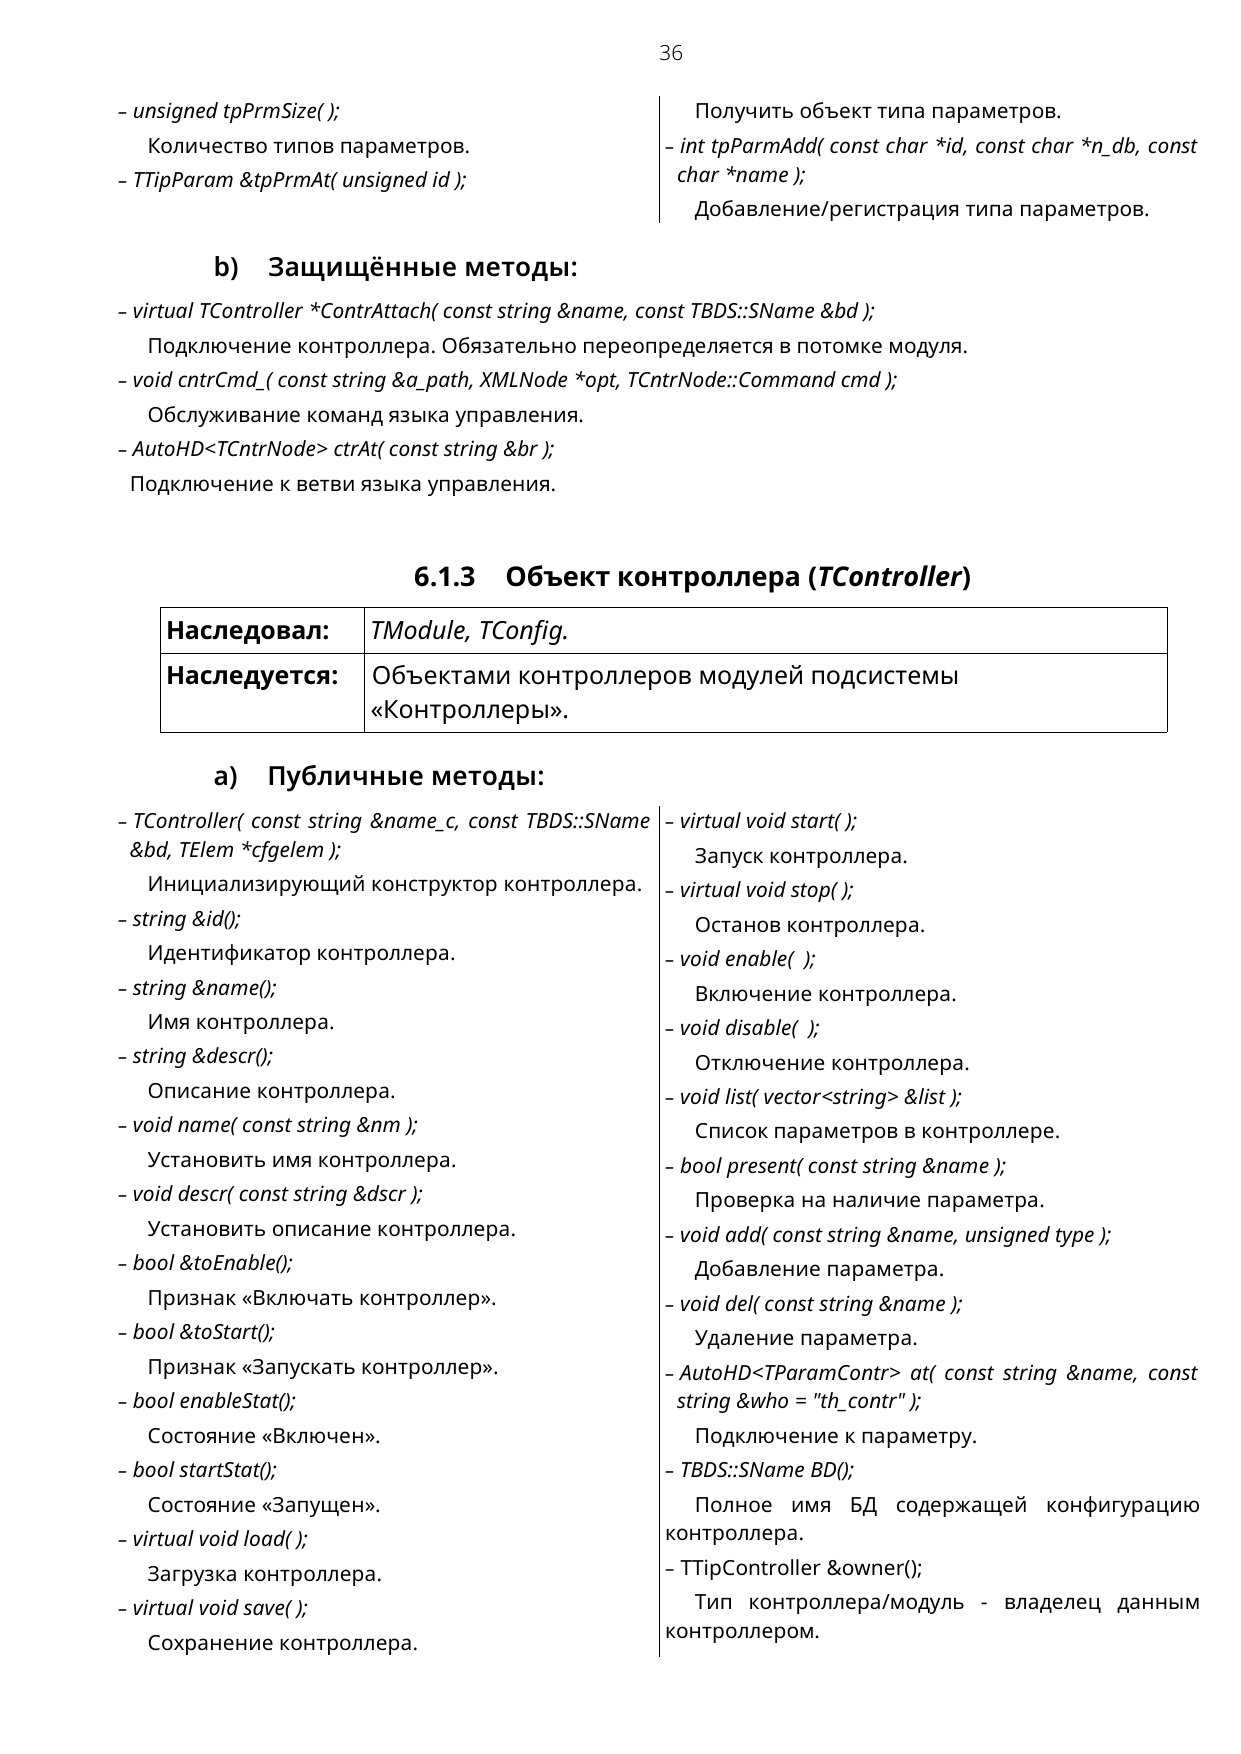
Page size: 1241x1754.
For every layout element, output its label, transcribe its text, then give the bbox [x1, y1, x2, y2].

text Инициализирующий конструктор контроллера. [118, 869, 653, 898]
list virtual void start( ); [665, 806, 1201, 834]
text Состояние «Запущен». [118, 1490, 653, 1518]
text Тип контроллера/модуль - владелец данным контроллером. [665, 1587, 1201, 1644]
table_header TModule, TConfig. [365, 608, 1167, 653]
list TBDS::SName BD(); [665, 1455, 1201, 1484]
text Сохранение контроллера. [118, 1628, 653, 1656]
list string &descr(); [118, 1041, 653, 1070]
list bool &toEnable(); [118, 1248, 653, 1277]
list void enable( ); [665, 944, 1201, 972]
list TTipParam &tpPrmAt( unsigned id ); [118, 165, 653, 194]
list void disable( ); [665, 1013, 1201, 1041]
text Признак «Запускать контроллер». [118, 1352, 653, 1380]
list void cntrCmd_( const string &a_path, XMLNode *opt, TCntrNode::Command cmd ); [118, 365, 1201, 394]
list void add( const string &name, unsigned type ); [665, 1220, 1201, 1248]
text Обслуживание команд языка управления. [118, 400, 1201, 428]
list Подключение к ветви языка управления. [118, 469, 1201, 497]
list virtual TController *ContrAttach( const string &name, const TBDS::SName &bd ); [118, 296, 1201, 325]
list void name( const string &nm ); [118, 1110, 653, 1139]
list bool present( const string &name ); [665, 1151, 1201, 1179]
list void descr( const string &dscr ); [118, 1179, 653, 1208]
text Описание контроллера. [118, 1076, 653, 1104]
text Останов контроллера. [665, 909, 1201, 938]
list AutoHD<TParamContr> at( const string &name, const string &who = "th_contr" ); [665, 1358, 1201, 1415]
subtitle Объект контроллера (TController) [177, 558, 1201, 594]
list unsigned tpPrmSize( ); [118, 96, 653, 125]
list int tpParmAdd( const char *id, const char *n_db, const char *name ); [665, 131, 1201, 188]
list virtual void stop( ); [665, 875, 1201, 903]
text Включение контроллера. [665, 978, 1201, 1007]
list void del( const string &name ); [665, 1289, 1201, 1317]
text Загрузка контроллера. [118, 1559, 653, 1587]
text Проверка на наличие параметра. [665, 1185, 1201, 1214]
text Отключение контроллера. [665, 1047, 1201, 1076]
list string &id(); [118, 903, 653, 932]
text Полное имя БД содержащей конфигурацию контроллера. [665, 1490, 1201, 1547]
list string &name(); [118, 972, 653, 1001]
list AutoHD<TCntrNode> ctrAt( const string &br ); [118, 434, 1201, 463]
text Количество типов параметров. [118, 131, 653, 159]
text Имя контроллера. [118, 1007, 653, 1036]
text Удаление параметра. [665, 1323, 1201, 1352]
text Идентификатор контроллера. [118, 938, 653, 967]
list bool enableStat(); [118, 1386, 653, 1415]
text Подключение к параметру. [665, 1421, 1201, 1449]
text Получить объект типа параметров. [665, 96, 1201, 125]
text Добавление/регистрация типа параметров. [665, 194, 1201, 222]
subtitle Защищённые методы: [206, 247, 1201, 284]
text Установить имя контроллера. [118, 1145, 653, 1173]
list virtual void save( ); [118, 1593, 653, 1622]
text Состояние «Включен». [118, 1421, 653, 1449]
list TTipController &owner(); [665, 1553, 1201, 1581]
text Подключение контроллера. Обязательно переопределяется в потомке модуля. [118, 331, 1201, 359]
text Признак «Включать контроллер». [118, 1283, 653, 1311]
text Запуск контроллера. [665, 841, 1201, 869]
list bool startStat(); [118, 1455, 653, 1484]
subtitle Публичные методы: [206, 757, 1201, 793]
list TController( const string &name_c, const TBDS::SName &bd, TElem *cfgelem ); [118, 806, 653, 863]
list void list( vector<string> &list ); [665, 1082, 1201, 1110]
list virtual void load( ); [118, 1524, 653, 1553]
text Добавление параметра. [665, 1254, 1201, 1283]
text Список параметров в контроллере. [665, 1116, 1201, 1145]
table_header Наследовал: [161, 608, 364, 653]
table_cell Наследуется: [161, 654, 364, 732]
list bool &toStart(); [118, 1317, 653, 1346]
table_cell Объектами контроллеров модулей подсистемы «Контроллеры». [365, 654, 1167, 732]
text Установить описание контроллера. [118, 1214, 653, 1242]
